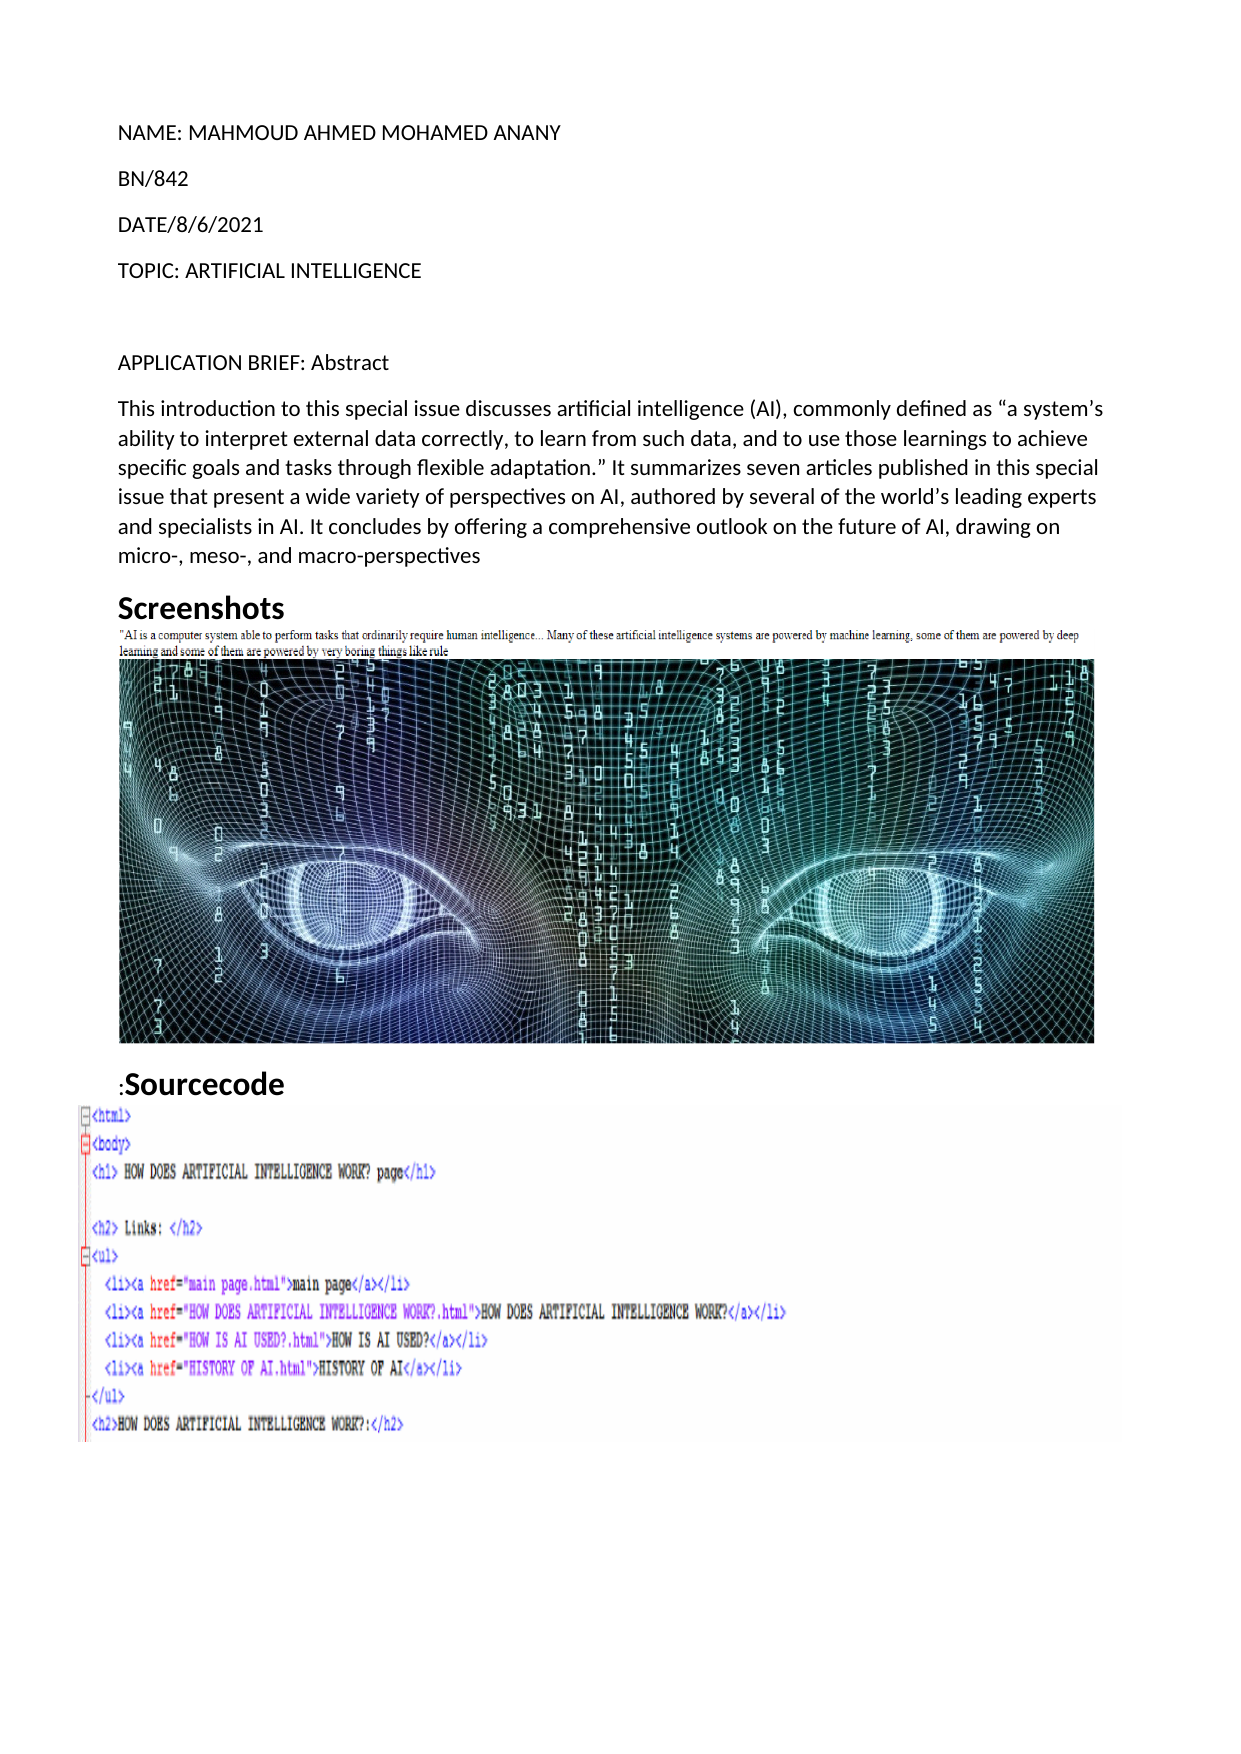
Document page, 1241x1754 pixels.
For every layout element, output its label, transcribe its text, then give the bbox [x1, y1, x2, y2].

text APPLICATION BRIEF: Abstract [118, 348, 1122, 376]
text This introduction to this special issue discusses artificial intelligence (AI), commonly defined as “a system’s ability to interpret external data correctly, to learn from such data, and to use those learnings to achieve specific goals and tasks through flexible adaptation.” It summarizes seven articles published in this special issue that present a wide variety of perspectives on AI, authored by several of the world’s leading experts and specialists in AI. It concludes by offering a comprehensive outlook on the future of AI, drawing on micro-, meso-, and macro-perspectives [118, 394, 1122, 569]
text TOPIC: ARTIFICIAL INTELLIGENCE [118, 256, 1122, 284]
text Screenshots [118, 587, 1122, 1045]
text NAME: MAHMOUD AHMED MOHAMED ANANY [118, 118, 1122, 146]
text DATE/8/6/2021 [118, 210, 1122, 238]
text BN/842 [118, 164, 1122, 192]
text Sourcecode: [118, 1063, 1122, 1105]
